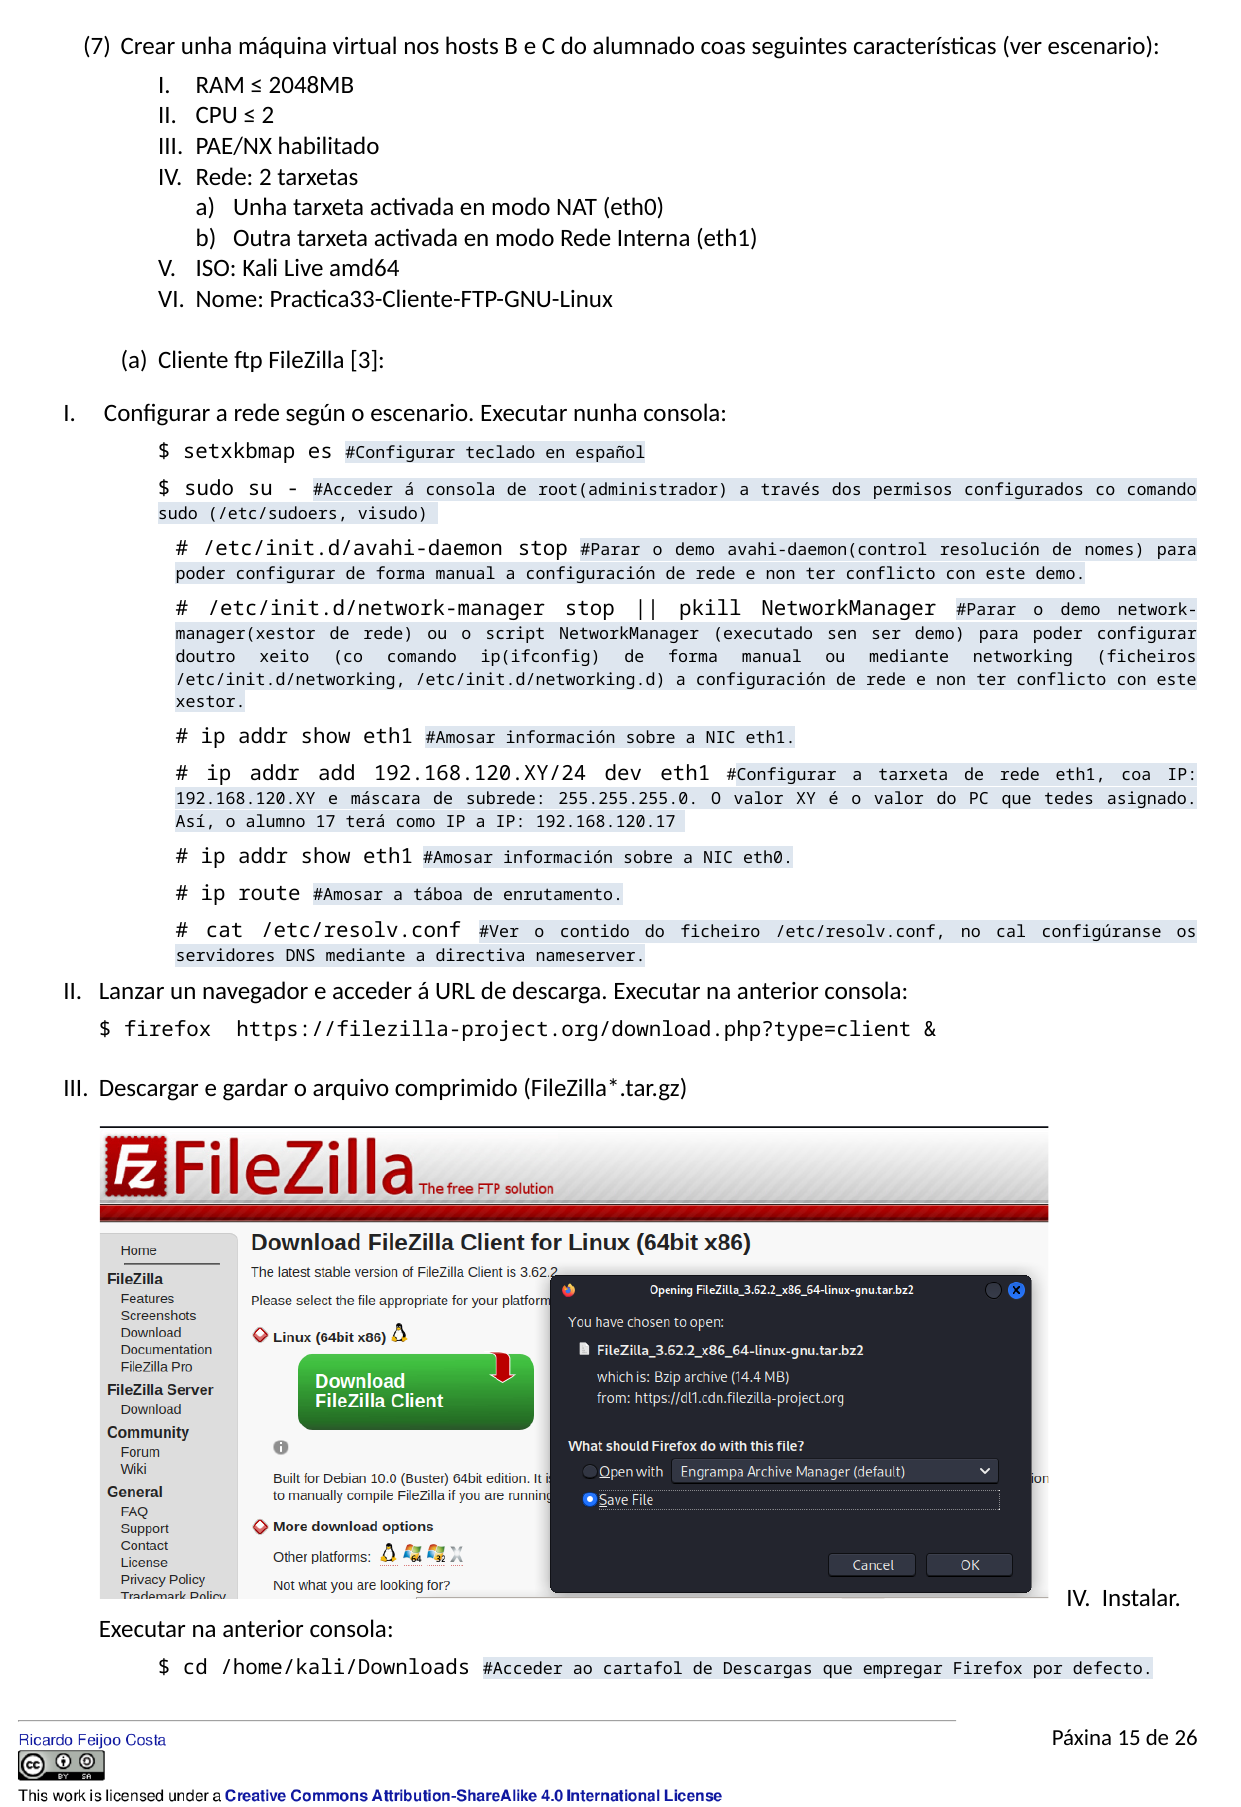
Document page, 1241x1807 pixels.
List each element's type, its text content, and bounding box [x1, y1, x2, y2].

list # ip addr show eth1 #Amosar información sobre a NIC eth0. [140, 841, 1197, 869]
list # ip route #Amosar a táboa de enrutamento. [140, 878, 1197, 907]
list CPU ≤ 2 [158, 100, 1197, 130]
list Rede: 2 tarxetas [158, 161, 1197, 191]
list # ip addr show eth1 #Amosar información sobre a NIC eth1. [140, 721, 1197, 750]
list $ setxkbmap es #Configurar teclado en español [122, 436, 1197, 465]
list Unha tarxeta activada en modo NAT (eth0) [195, 191, 1197, 222]
list # /etc/init.d/avahi-daemon stop #Parar o demo avahi-daemon(control resolución de nomes) para poder configurar de forma manual a configuración de rede e non ter conflicto con este demo. [140, 533, 1197, 584]
list ISO: Kali Live amd64 [158, 252, 1197, 283]
list # /etc/init.d/network-manager stop || pkill NetworkManager #Parar o demo network-manager(xestor de rede) ou o script NetworkManager (executado sen ser demo) para poder configurar doutro xeito (co comando ip(ifconfig) de forma manual ou mediante networking (ficheiros /etc/init.d/networking, /etc/init.d/networking.d) a configuración de rede e non ter conflicto con este xestor. [140, 593, 1197, 712]
list $ sudo su - #Acceder á consola de root(administrador) a través dos permisos configurados co comando sudo (/etc/sudoers, visudo) [122, 473, 1197, 524]
list $ cd /home/kali/Downloads #Acceder ao cartafol de Descargas que empregar Firefox por defecto. [122, 1652, 1197, 1681]
list Crear unha máquina virtual nos hosts B e C do alumnado coas seguintes características (ver escenario): [83, 30, 1197, 60]
list # ip addr add 192.168.120.XY/24 dev eth1 #Configurar a tarxeta de rede eth1, coa IP: 192.168.120.XY e máscara de subrede: 255.255.255.0. O valor XY é o valor do PC que tedes asignado. Así, o alumno 17 terá como IP a IP: 192.168.120.17 [140, 758, 1197, 832]
list Lanzar un navegador e acceder á URL de descarga. Executar na anterior consola: [63, 975, 1197, 1006]
list RAM ≤ 2048MB [158, 69, 1197, 100]
list PAE/NX habilitado [158, 130, 1197, 161]
list Cliente ftp FileZilla [3]: [120, 344, 1197, 374]
list Instalar. Executar na anterior consola: [63, 1582, 1197, 1643]
picture [8, 1715, 957, 1806]
picture [99, 1126, 1049, 1599]
list Outra tarxeta activada en modo Rede Interna (eth1) [195, 222, 1197, 252]
list $ firefox https://filezilla-project.org/download.php?type=client & [63, 1014, 1197, 1043]
list Descargar e gardar o arquivo comprimido (FileZilla*.tar.gz) [63, 1072, 1197, 1102]
list # cat /etc/resolv.conf #Ver o contido do ficheiro /etc/resolv.conf, no cal configúranse os servidores DNS mediante a directiva nameserver. [140, 915, 1197, 967]
list Configurar a rede según o escenario. Executar nunha consola: [63, 397, 1197, 427]
list Nome: Practica33-Cliente-FTP-GNU-Linux [158, 283, 1197, 313]
